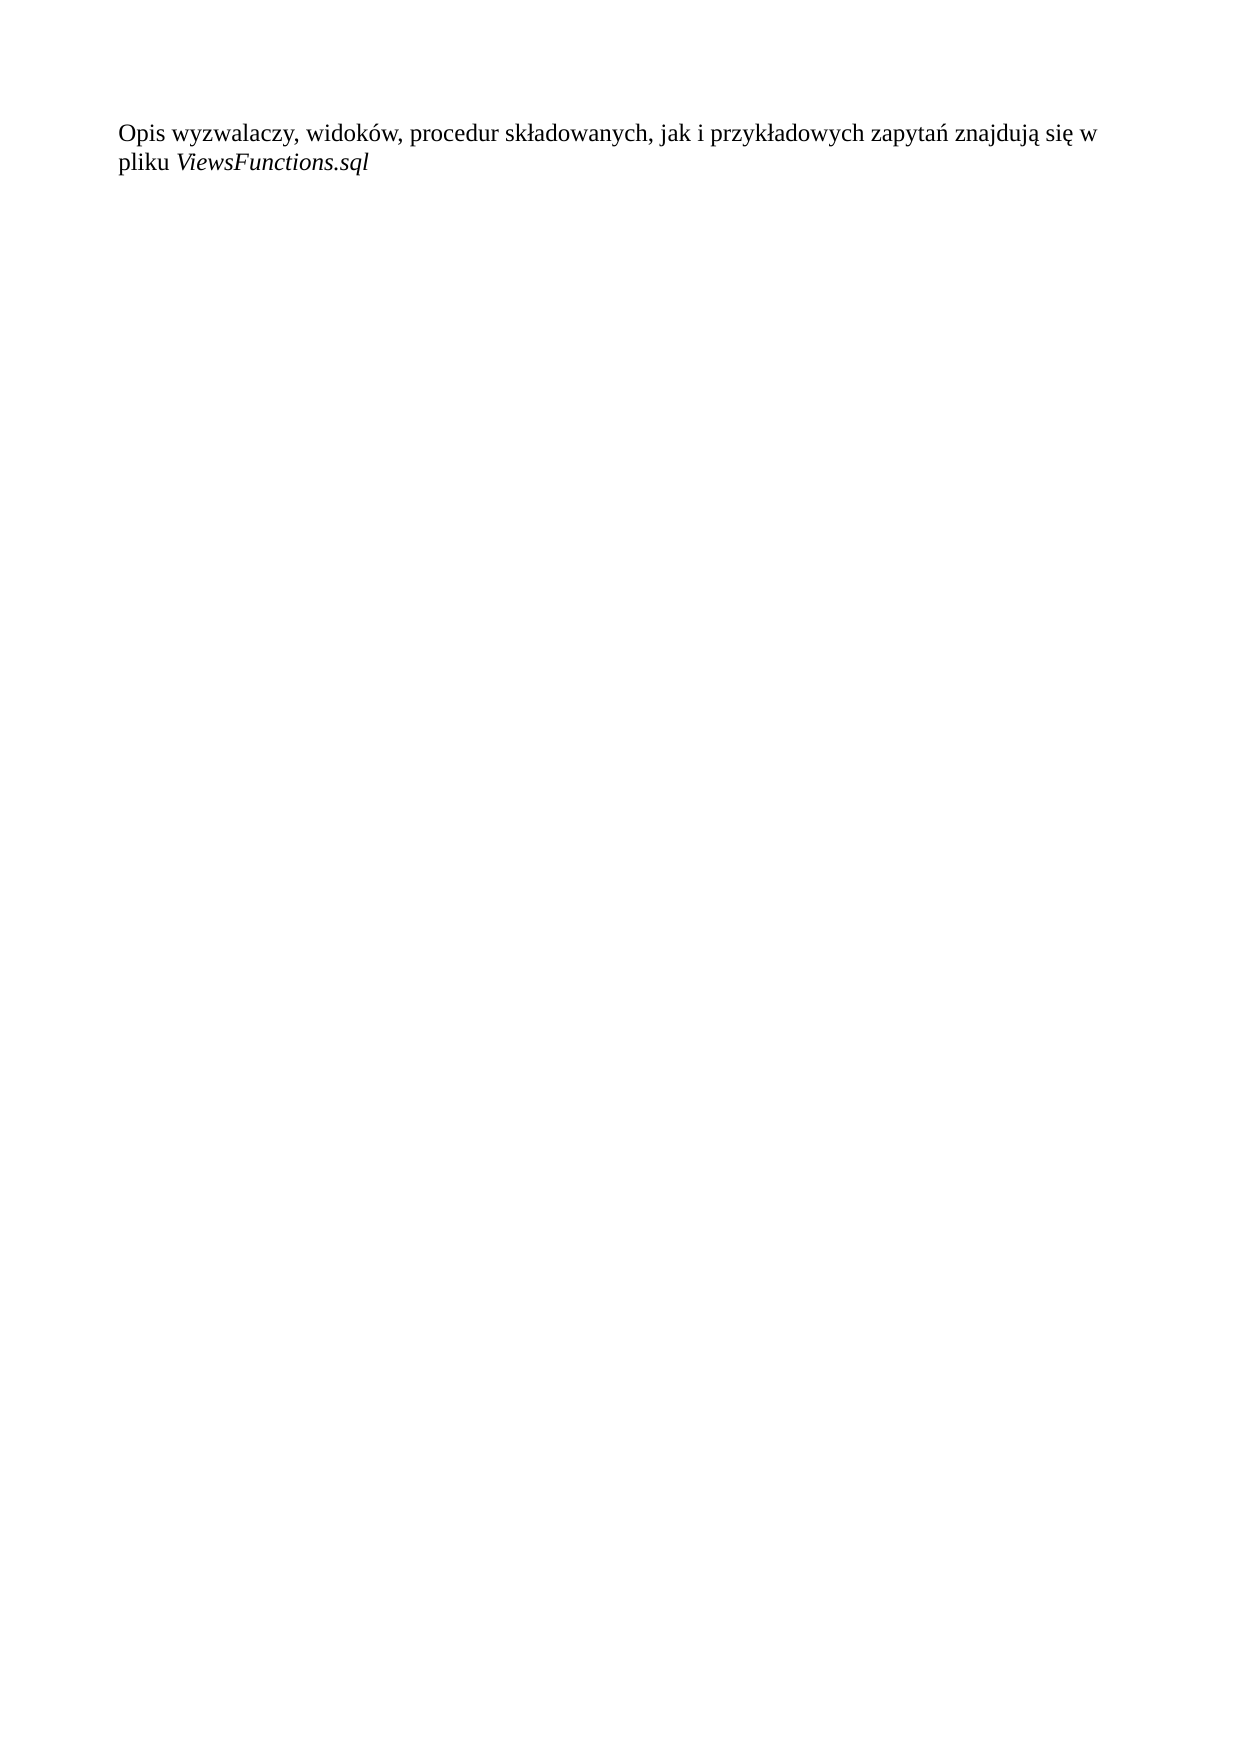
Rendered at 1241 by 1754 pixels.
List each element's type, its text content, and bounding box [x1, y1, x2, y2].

text Opis wyzwalaczy, widoków, procedur składowanych, jak i przykładowych zapytań znajdują się w pliku ViewsFunctions.sql [118, 118, 1122, 176]
